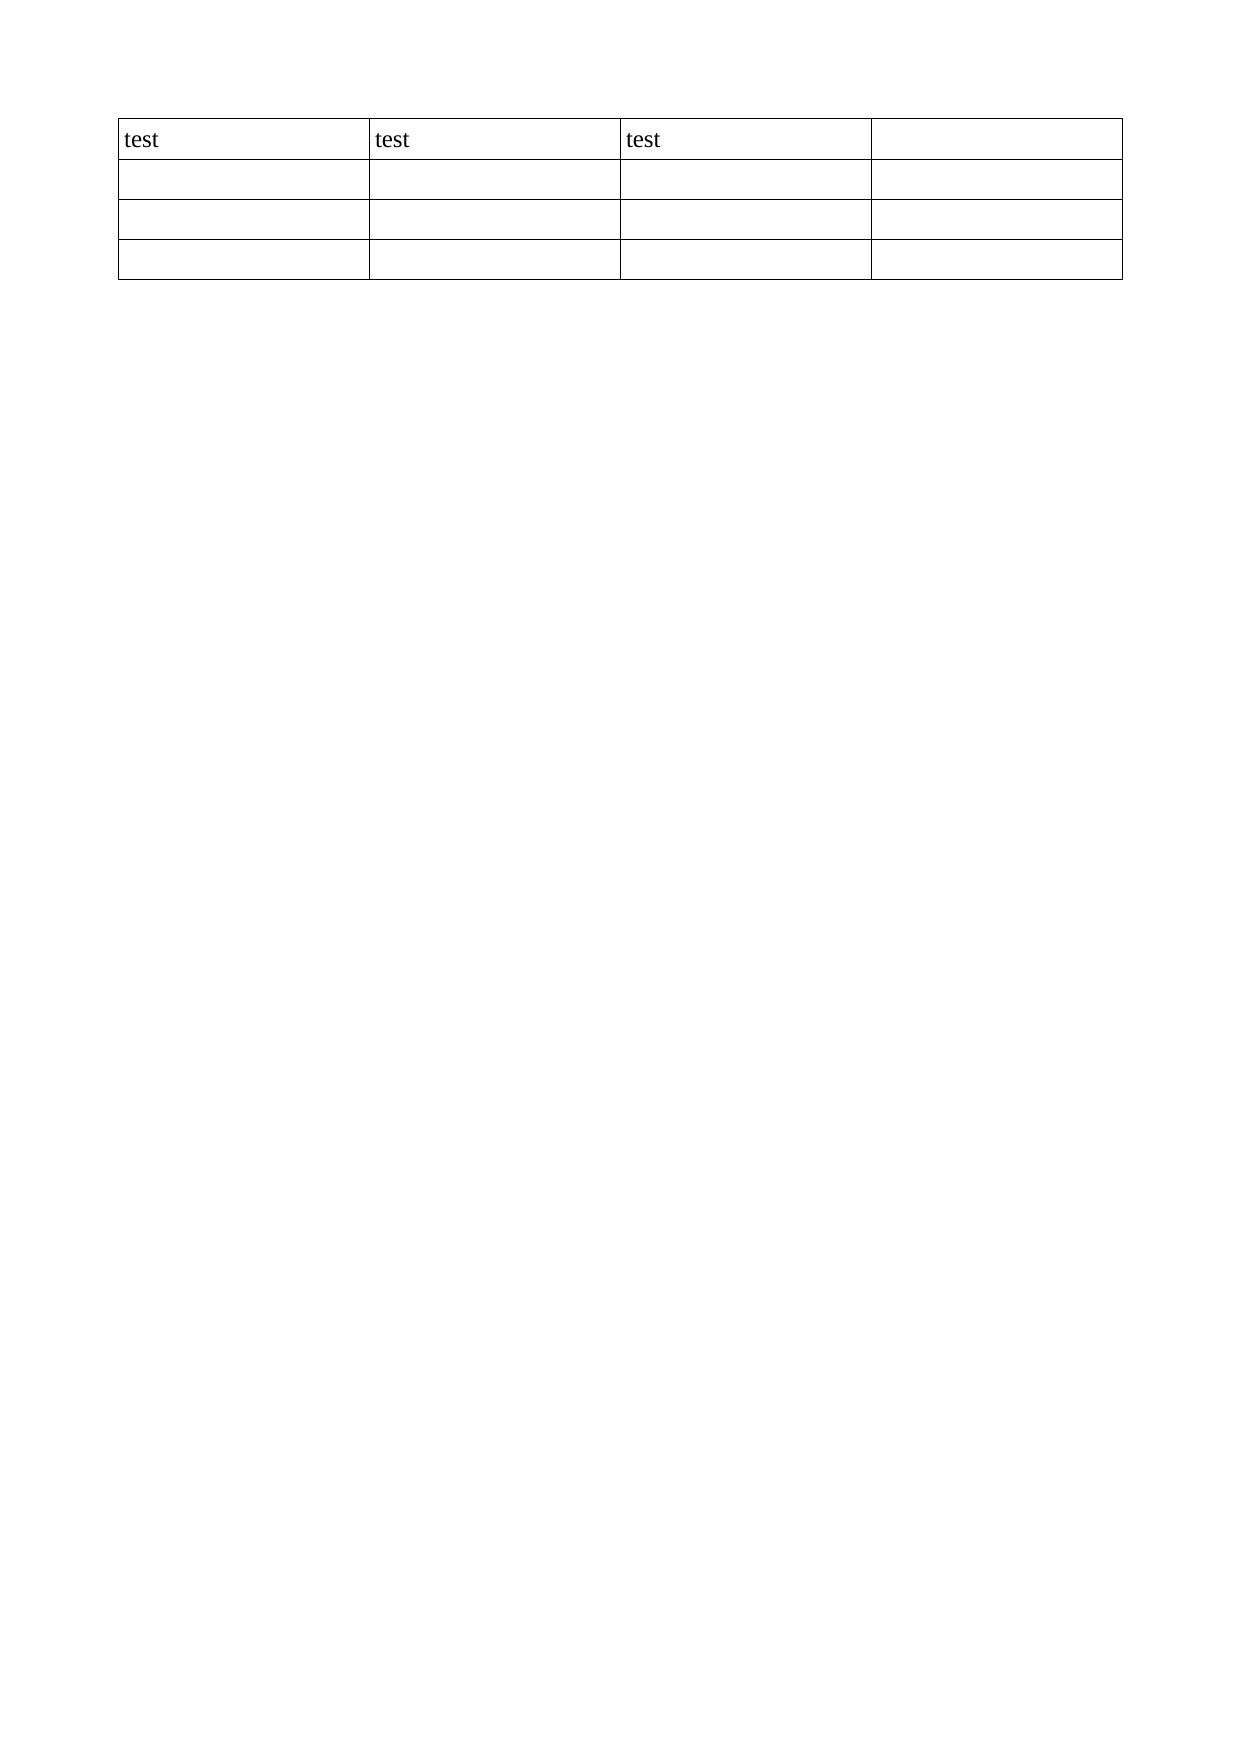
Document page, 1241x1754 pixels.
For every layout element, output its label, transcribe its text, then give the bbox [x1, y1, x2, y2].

table_cell [872, 240, 1122, 279]
table_cell [370, 240, 620, 279]
table_cell [621, 200, 871, 239]
table_cell [872, 200, 1122, 239]
table_cell [370, 200, 620, 239]
table_header test [119, 119, 369, 158]
table_cell [872, 160, 1122, 199]
table_cell [621, 160, 871, 199]
table_cell [119, 240, 369, 279]
table_header [872, 119, 1122, 158]
table_cell [370, 160, 620, 199]
table_cell [119, 200, 369, 239]
table_header test [370, 119, 620, 158]
table_header test [621, 119, 871, 158]
table_cell [119, 160, 369, 199]
table_cell [621, 240, 871, 279]
